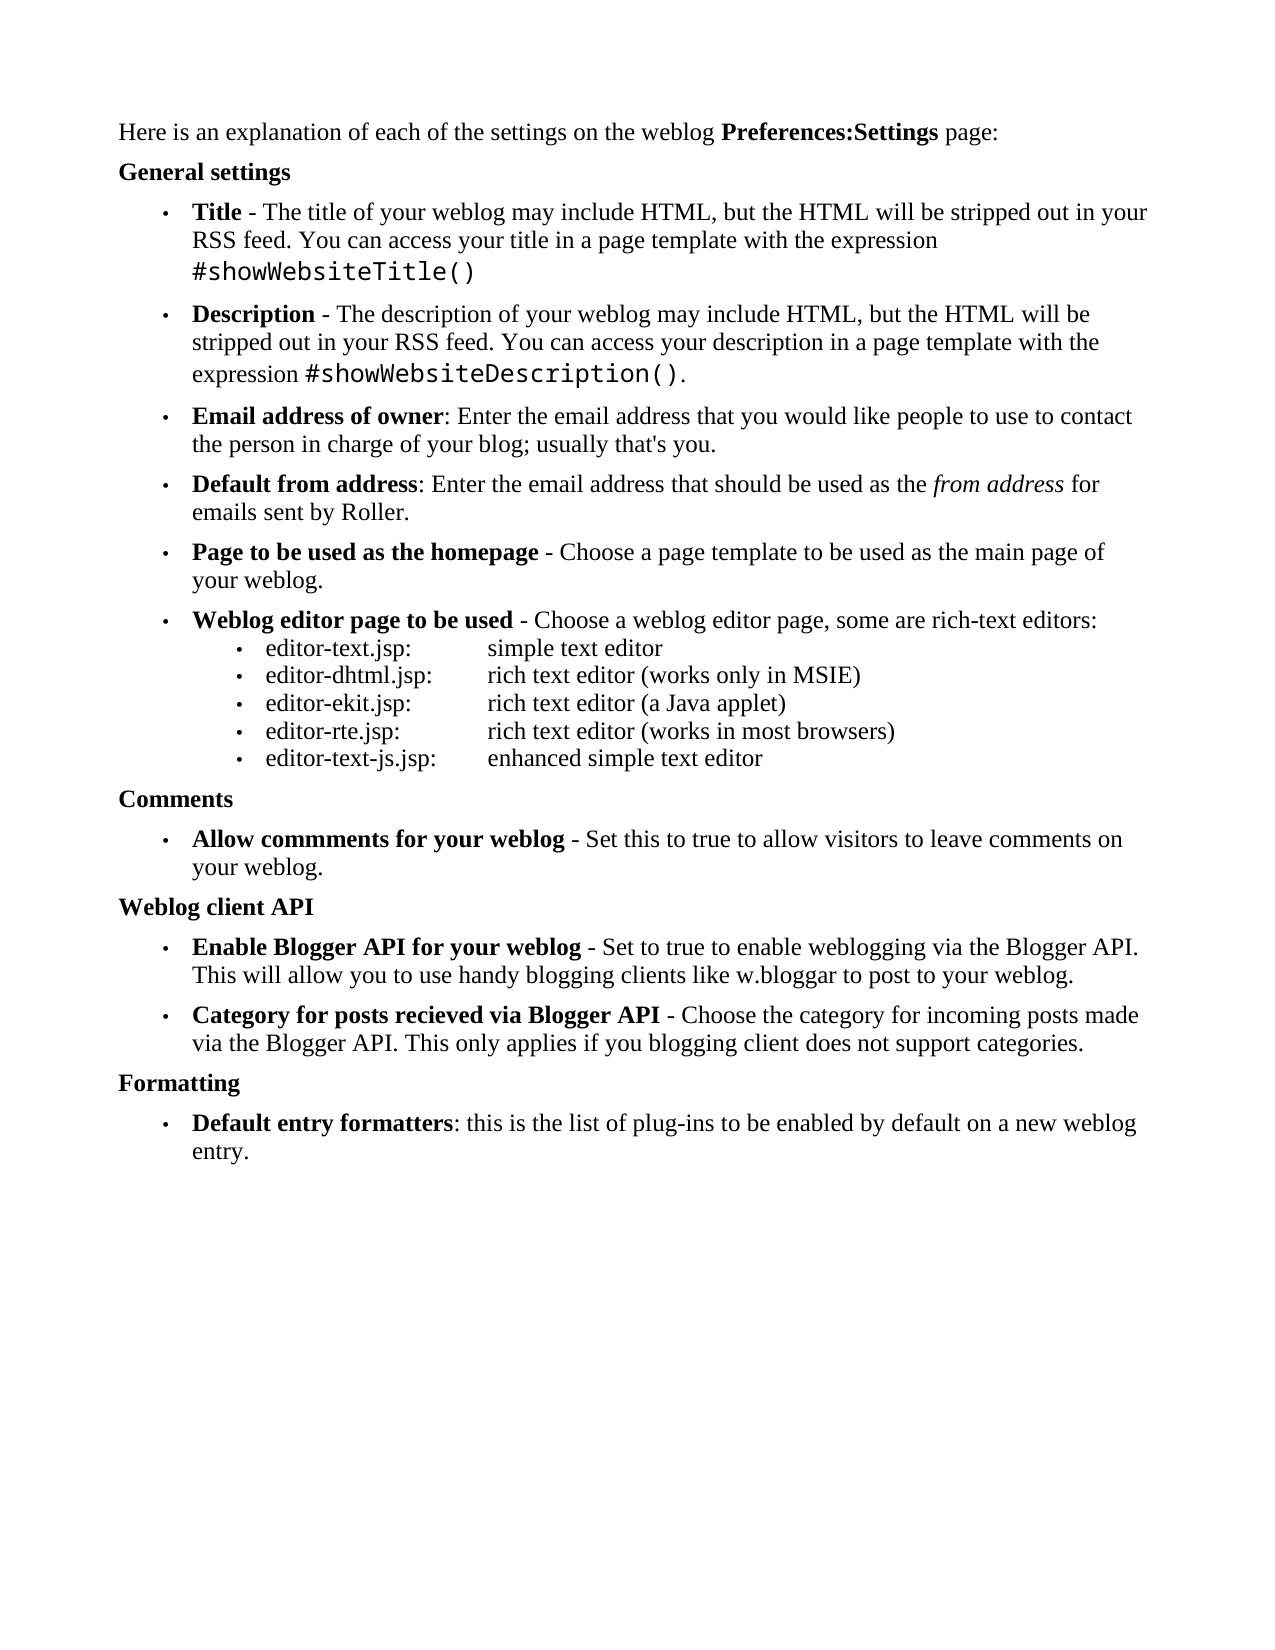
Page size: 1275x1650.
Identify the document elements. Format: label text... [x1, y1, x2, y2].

text General settings [118, 158, 1157, 186]
list Default entry formatters: this is the list of plug-ins to be enabled by default on a new weblog entry. [162, 1109, 1157, 1164]
list editor-text-js.jsp: enhanced simple text editor [236, 744, 1157, 772]
list Description - The description of your weblog may include HTML, but the HTML will be stripped out in your RSS feed. You can access your description in a page template with the expression #showWebsiteDescription(). [162, 300, 1157, 390]
text Here is an explanation of each of the settings on the weblog Preferences:Settings page: [118, 118, 1157, 146]
list editor-ekit.jsp: rich text editor (a Java applet) [236, 689, 1157, 717]
list Page to be used as the homepage - Choose a page template to be used as the main page of your weblog. [162, 538, 1157, 593]
list Email address of owner: Enter the email address that you would like people to use to contact the person in charge of your blog; usually that's you. [162, 402, 1157, 458]
list editor-dhtml.jsp: rich text editor (works only in MSIE) [236, 661, 1157, 689]
list Weblog editor page to be used - Choose a weblog editor page, some are rich-text editors: [162, 606, 1157, 634]
list Enable Blogger API for your weblog - Set to true to enable weblogging via the Blogger API. This will allow you to use handy blogging clients like w.bloggar to post to your weblog. [162, 933, 1157, 988]
list editor-rte.jsp: rich text editor (works in most browsers) [236, 717, 1157, 744]
list Allow commments for your weblog - Set this to true to allow visitors to leave comments on your weblog. [162, 825, 1157, 880]
list Category for posts recieved via Blogger API - Choose the category for incoming posts made via the Blogger API. This only applies if you blogging client does not support categories. [162, 1001, 1157, 1056]
list editor-text.jsp: simple text editor [236, 634, 1157, 661]
text Comments [118, 785, 1157, 812]
list Title - The title of your weblog may include HTML, but the HTML will be stripped out in your RSS feed. You can access your title in a page template with the expression #showWebsiteTitle() [162, 198, 1157, 288]
list Default from address: Enter the email address that should be used as the from address for emails sent by Roller. [162, 470, 1157, 526]
text Weblog client API [118, 893, 1157, 921]
text Formatting [118, 1069, 1157, 1097]
